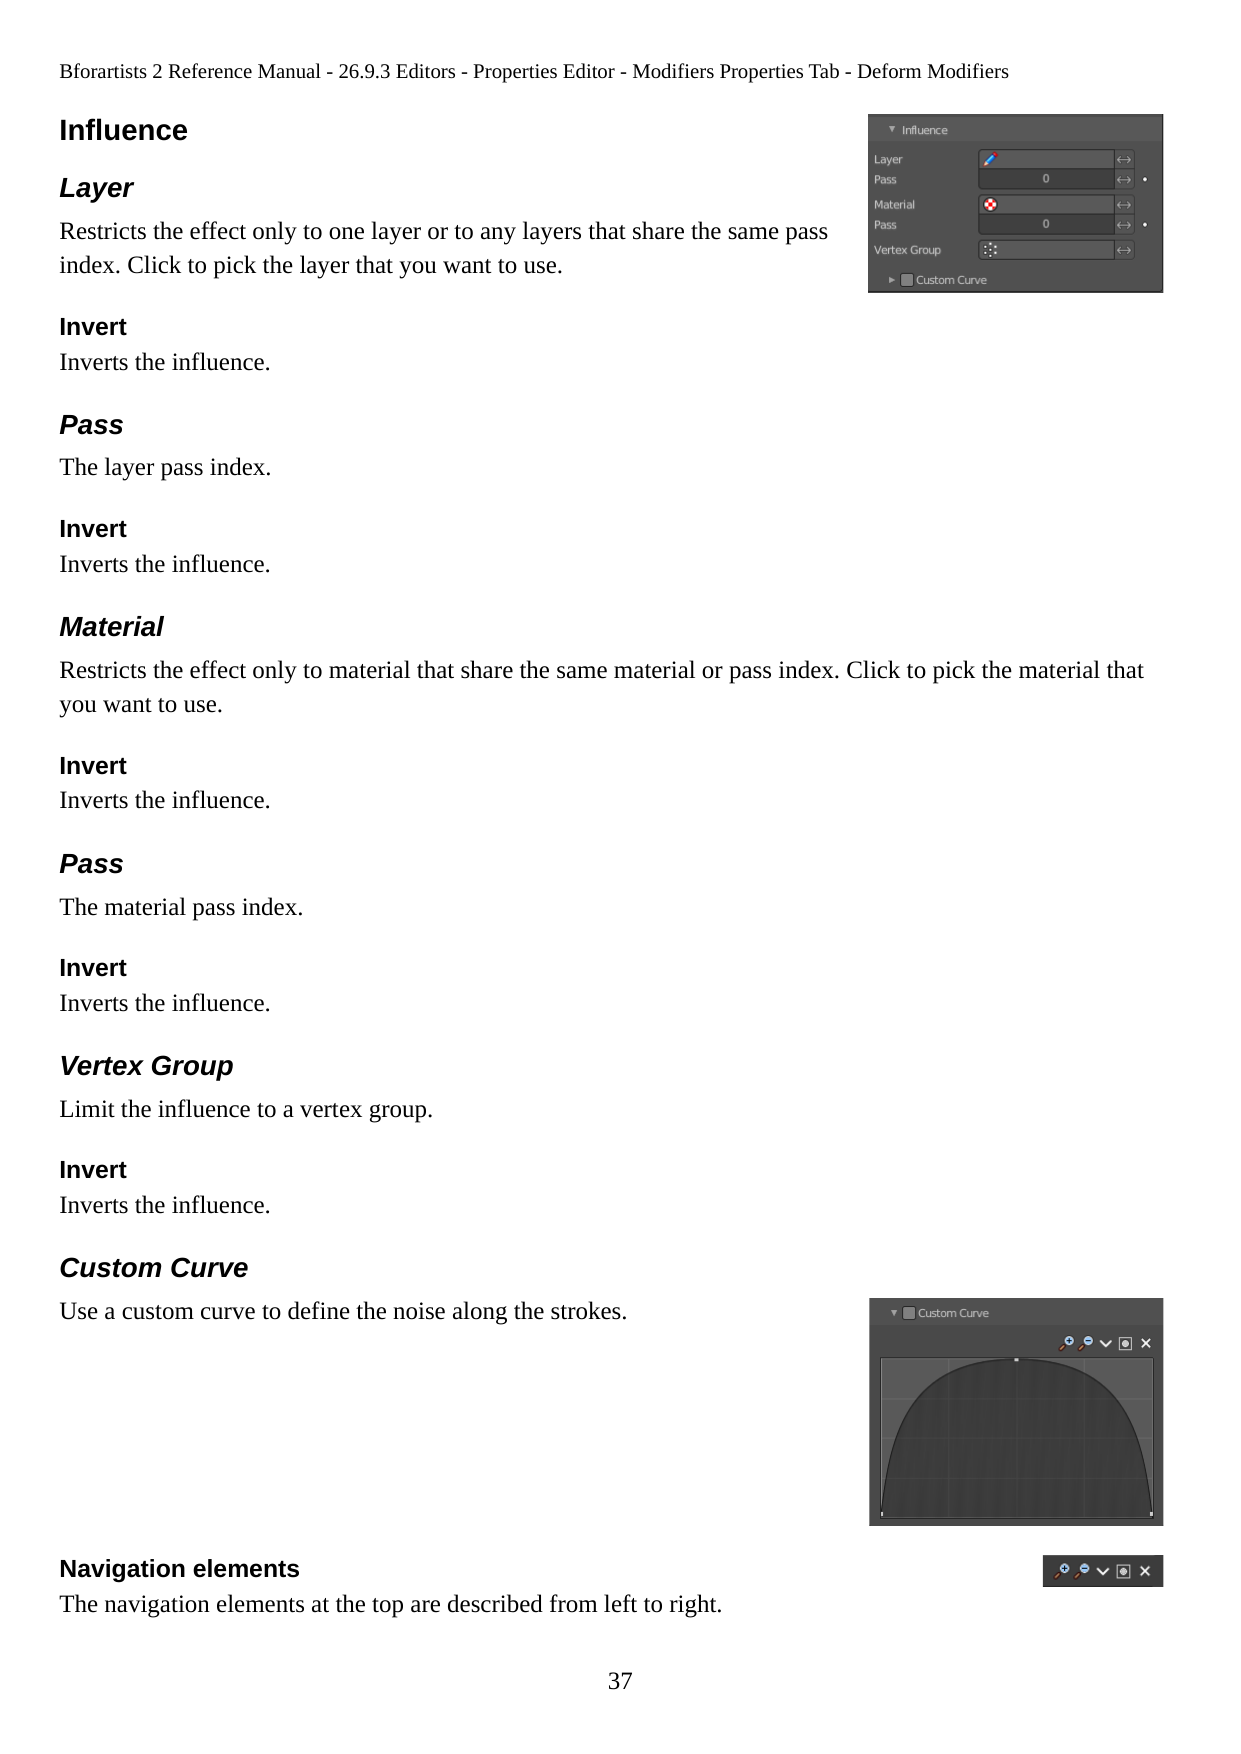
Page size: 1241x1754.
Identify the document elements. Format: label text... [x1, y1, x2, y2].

text Restricts the effect only to material that share the same material or pass index. Click to pick the material that you want to use. [59, 655, 1181, 718]
subtitle Invert [59, 751, 1181, 779]
subtitle Invert [59, 953, 1181, 982]
text Use a custom curve to define the noise along the strokes. [59, 1296, 1181, 1325]
text Inverts the influence. [59, 988, 1181, 1017]
text Limit the influence to a vertex group. [59, 1094, 1181, 1123]
picture [868, 114, 1164, 293]
picture [1042, 1555, 1164, 1587]
subtitle Invert [59, 312, 1181, 340]
text Inverts the influence. [59, 1190, 1181, 1219]
subtitle Custom Curve [59, 1252, 1181, 1284]
picture [869, 1298, 1164, 1526]
text The material pass index. [59, 892, 1181, 920]
text The layer pass index. [59, 452, 1181, 481]
subtitle [1164, 171, 1181, 203]
subtitle Invert [59, 514, 1181, 543]
text Inverts the influence. [59, 347, 1181, 375]
subtitle Invert [59, 1155, 1181, 1184]
subtitle Pass [59, 408, 1181, 440]
subtitle Material [59, 610, 1181, 642]
subtitle Vertex Group [59, 1049, 1181, 1081]
text Inverts the influence. [59, 786, 1181, 814]
subtitle Layer [59, 171, 868, 203]
subtitle Navigation elements [59, 1554, 1181, 1582]
text Restricts the effect only to one layer or to any layers that share the same pass index. Click to pick the layer that you want to use. [59, 216, 868, 279]
text The navigation elements at the top are described from left to right. [59, 1589, 1181, 1617]
subtitle Influence [59, 113, 1181, 146]
subtitle Pass [59, 847, 1181, 879]
text Inverts the influence. [59, 549, 1181, 578]
